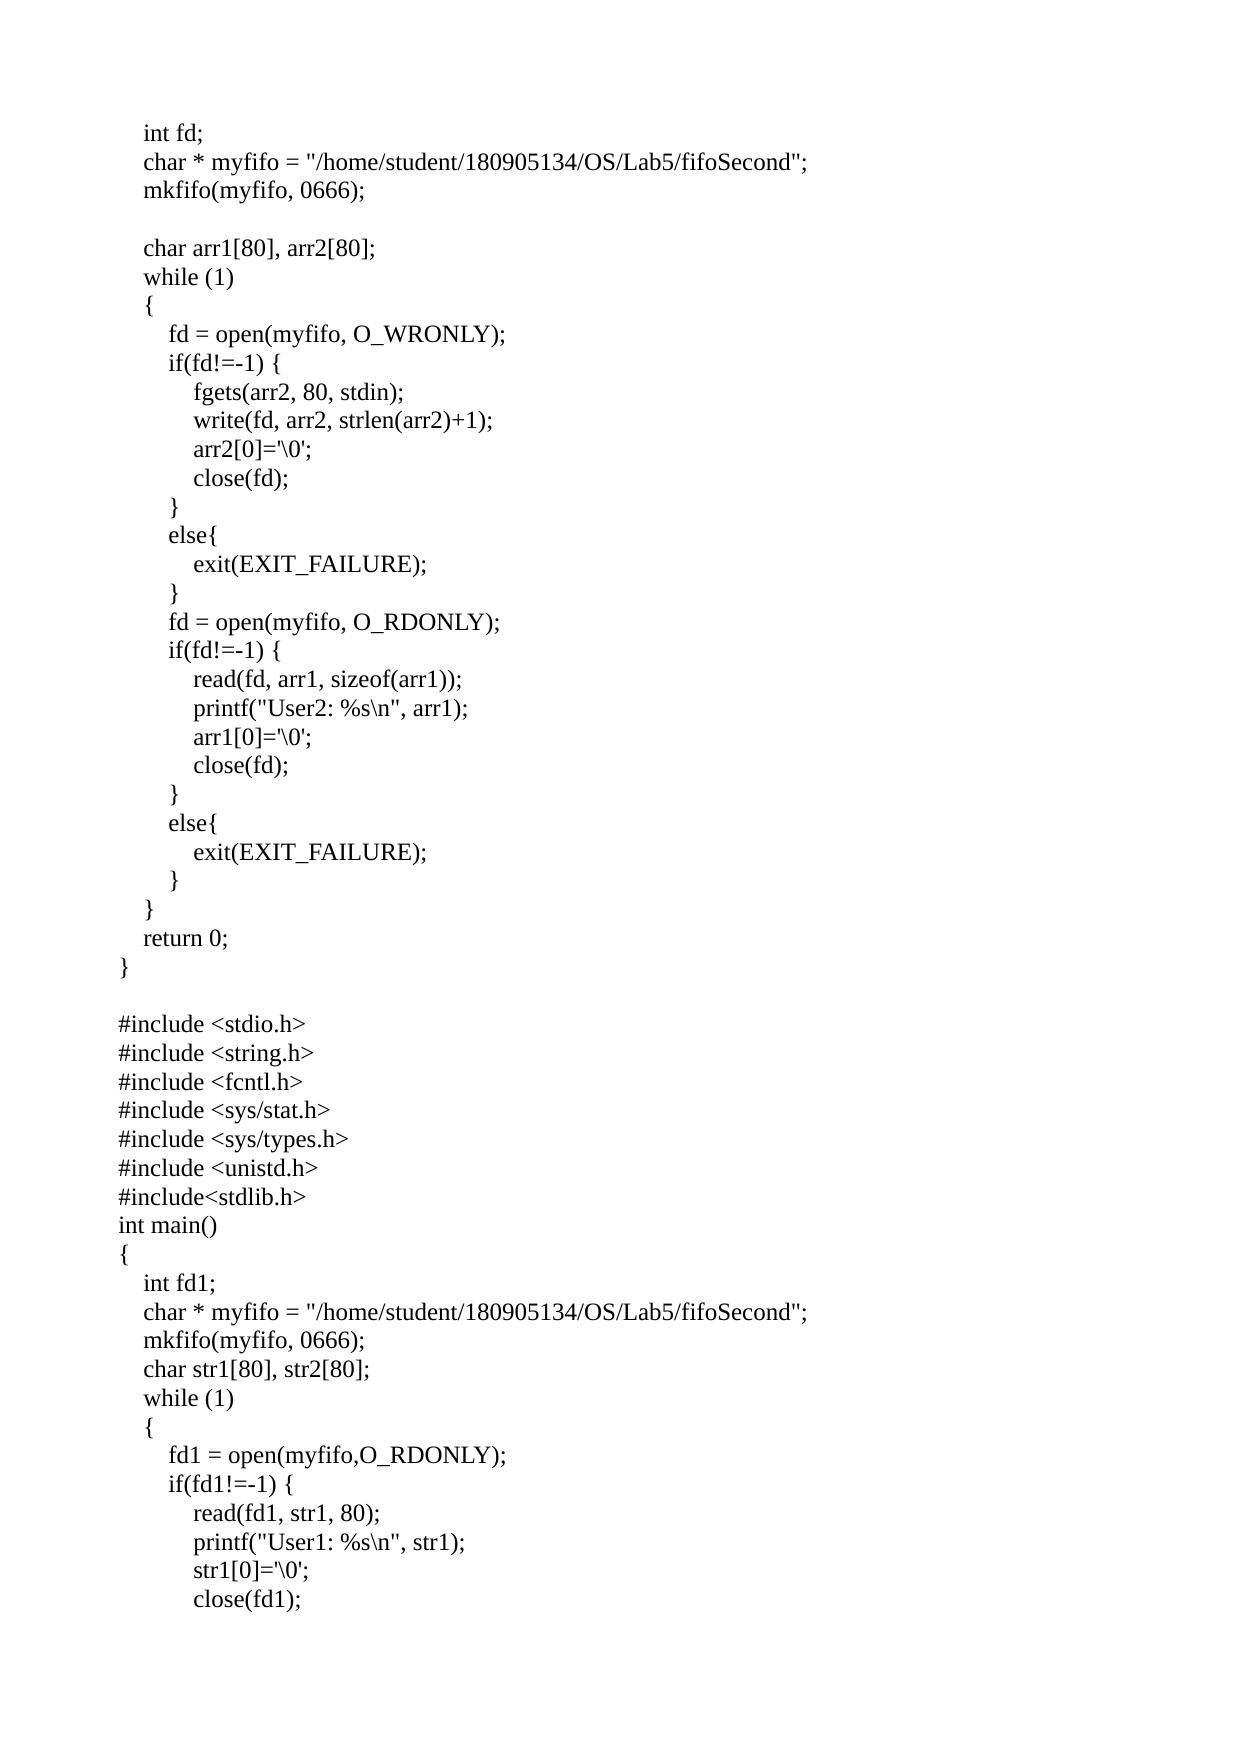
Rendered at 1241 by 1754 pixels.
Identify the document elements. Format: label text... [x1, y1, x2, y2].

text if(fd!=-1) { [118, 636, 1122, 664]
text mkfifo(myfifo, 0666); [118, 1326, 1122, 1354]
text #include <sys/stat.h> [118, 1096, 1122, 1124]
text printf("User2: %s\n", arr1); [118, 693, 1122, 722]
text } [118, 952, 1122, 981]
text else{ [118, 521, 1122, 549]
text int fd; [118, 118, 1122, 147]
text mkfifo(myfifo, 0666); [118, 176, 1122, 204]
text int fd1; [118, 1268, 1122, 1297]
text else{ [118, 808, 1122, 837]
text printf("User1: %s\n", str1); [118, 1527, 1122, 1556]
text arr2[0]='\0'; [118, 434, 1122, 463]
text str1[0]='\0'; [118, 1556, 1122, 1584]
text { [118, 291, 1122, 319]
text arr1[0]='\0'; [118, 722, 1122, 751]
text if(fd!=-1) { [118, 348, 1122, 377]
text } [118, 492, 1122, 521]
text #include <sys/types.h> [118, 1124, 1122, 1153]
text if(fd1!=-1) { [118, 1469, 1122, 1498]
text close(fd); [118, 463, 1122, 492]
text exit(EXIT_FAILURE); [118, 837, 1122, 866]
text } [118, 866, 1122, 894]
text fd = open(myfifo, O_RDONLY); [118, 607, 1122, 636]
text } [118, 578, 1122, 607]
text char arr1[80], arr2[80]; [118, 233, 1122, 262]
text { [118, 1239, 1122, 1268]
text fgets(arr2, 80, stdin); [118, 377, 1122, 406]
text return 0; [118, 923, 1122, 952]
text char * myfifo = "/home/student/180905134/OS/Lab5/fifoSecond"; [118, 1297, 1122, 1326]
text } [118, 779, 1122, 808]
text fd = open(myfifo, O_WRONLY); [118, 319, 1122, 348]
text read(fd, arr1, sizeof(arr1)); [118, 664, 1122, 693]
text #include<stdlib.h> [118, 1182, 1122, 1211]
text #include <string.h> [118, 1038, 1122, 1067]
text write(fd, arr2, strlen(arr2)+1); [118, 406, 1122, 434]
text } [118, 894, 1122, 923]
text #include <fcntl.h> [118, 1067, 1122, 1096]
text while (1) [118, 1383, 1122, 1412]
text int main() [118, 1211, 1122, 1239]
text read(fd1, str1, 80); [118, 1498, 1122, 1527]
text close(fd1); [118, 1584, 1122, 1613]
text char * myfifo = "/home/student/180905134/OS/Lab5/fifoSecond"; [118, 147, 1122, 176]
text #include <stdio.h> [118, 1009, 1122, 1038]
text #include <unistd.h> [118, 1153, 1122, 1182]
text exit(EXIT_FAILURE); [118, 549, 1122, 578]
text char str1[80], str2[80]; [118, 1354, 1122, 1383]
text { [118, 1412, 1122, 1441]
text while (1) [118, 262, 1122, 291]
text fd1 = open(myfifo,O_RDONLY); [118, 1441, 1122, 1469]
text close(fd); [118, 751, 1122, 779]
